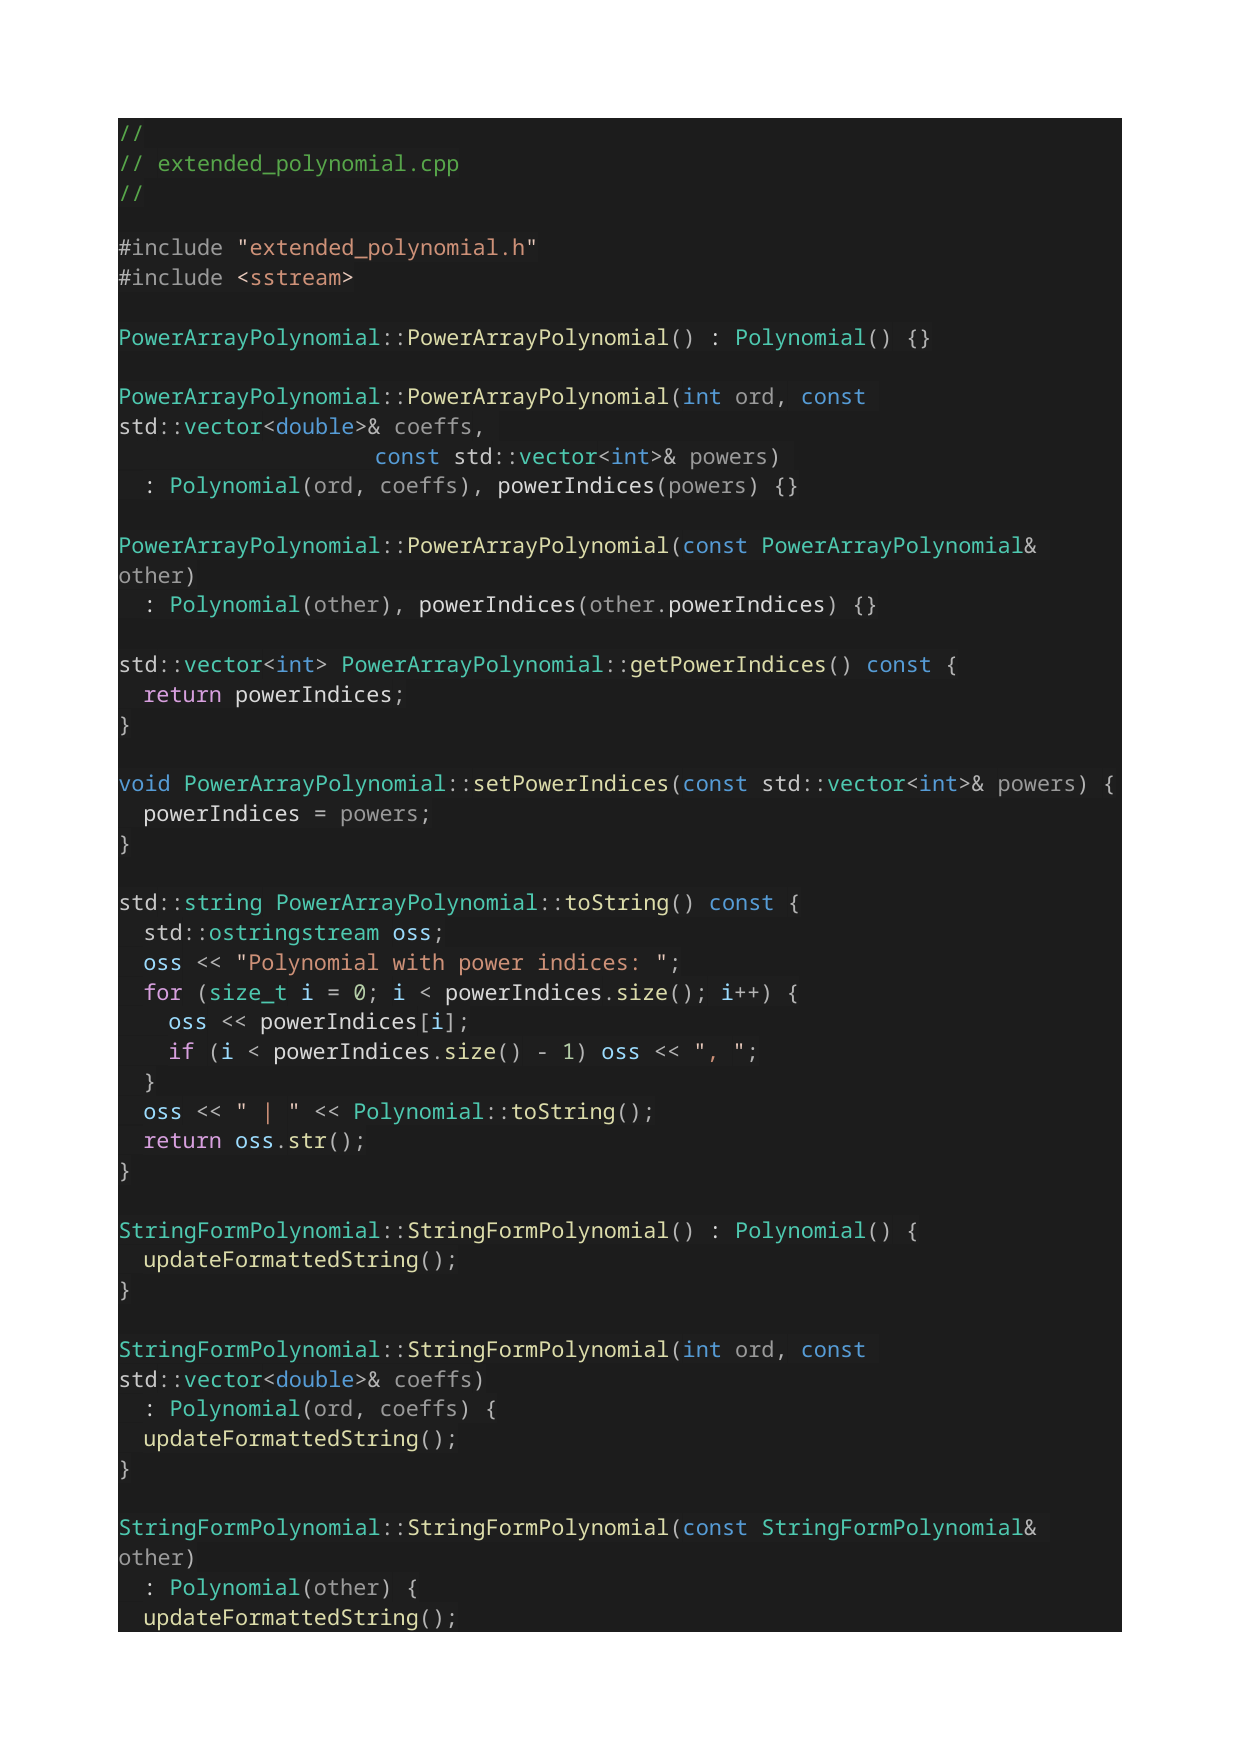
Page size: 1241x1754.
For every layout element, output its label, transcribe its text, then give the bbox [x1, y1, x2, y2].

table_header // // extended_polynomial.cpp // #include "extended_polynomial.h" #include <sstream> PowerArrayPolynomial::PowerArrayPolynomial() : Polynomial() {} PowerArrayPolynomial::PowerArrayPolynomial(int ord, const std::vector<double>& coeffs, const std::vector<int>& powers) : Polynomial(ord, coeffs), powerIndices(powers) {} PowerArrayPolynomial::PowerArrayPolynomial(const PowerArrayPolynomial& other) : Polynomial(other), powerIndices(other.powerIndices) {} std::vector<int> PowerArrayPolynomial::getPowerIndices() const { return powerIndices; } void PowerArrayPolynomial::setPowerIndices(const std::vector<int>& powers) { powerIndices = powers; } std::string PowerArrayPolynomial::toString() const { std::ostringstream oss; oss << "Polynomial with power indices: "; for (size_t i = 0; i < powerIndices.size(); i++) { oss << powerIndices[i]; if (i < powerIndices.size() - 1) oss << ", "; } oss << " | " << Polynomial::toString(); return oss.str(); } StringFormPolynomial::StringFormPolynomial() : Polynomial() { updateFormattedString(); } StringFormPolynomial::StringFormPolynomial(int ord, const std::vector<double>& coeffs) : Polynomial(ord, coeffs) { updateFormattedString(); } StringFormPolynomial::StringFormPolynomial(const StringFormPolynomial& other) : Polynomial(other) { updateFormattedString(); [118, 118, 1122, 1632]
